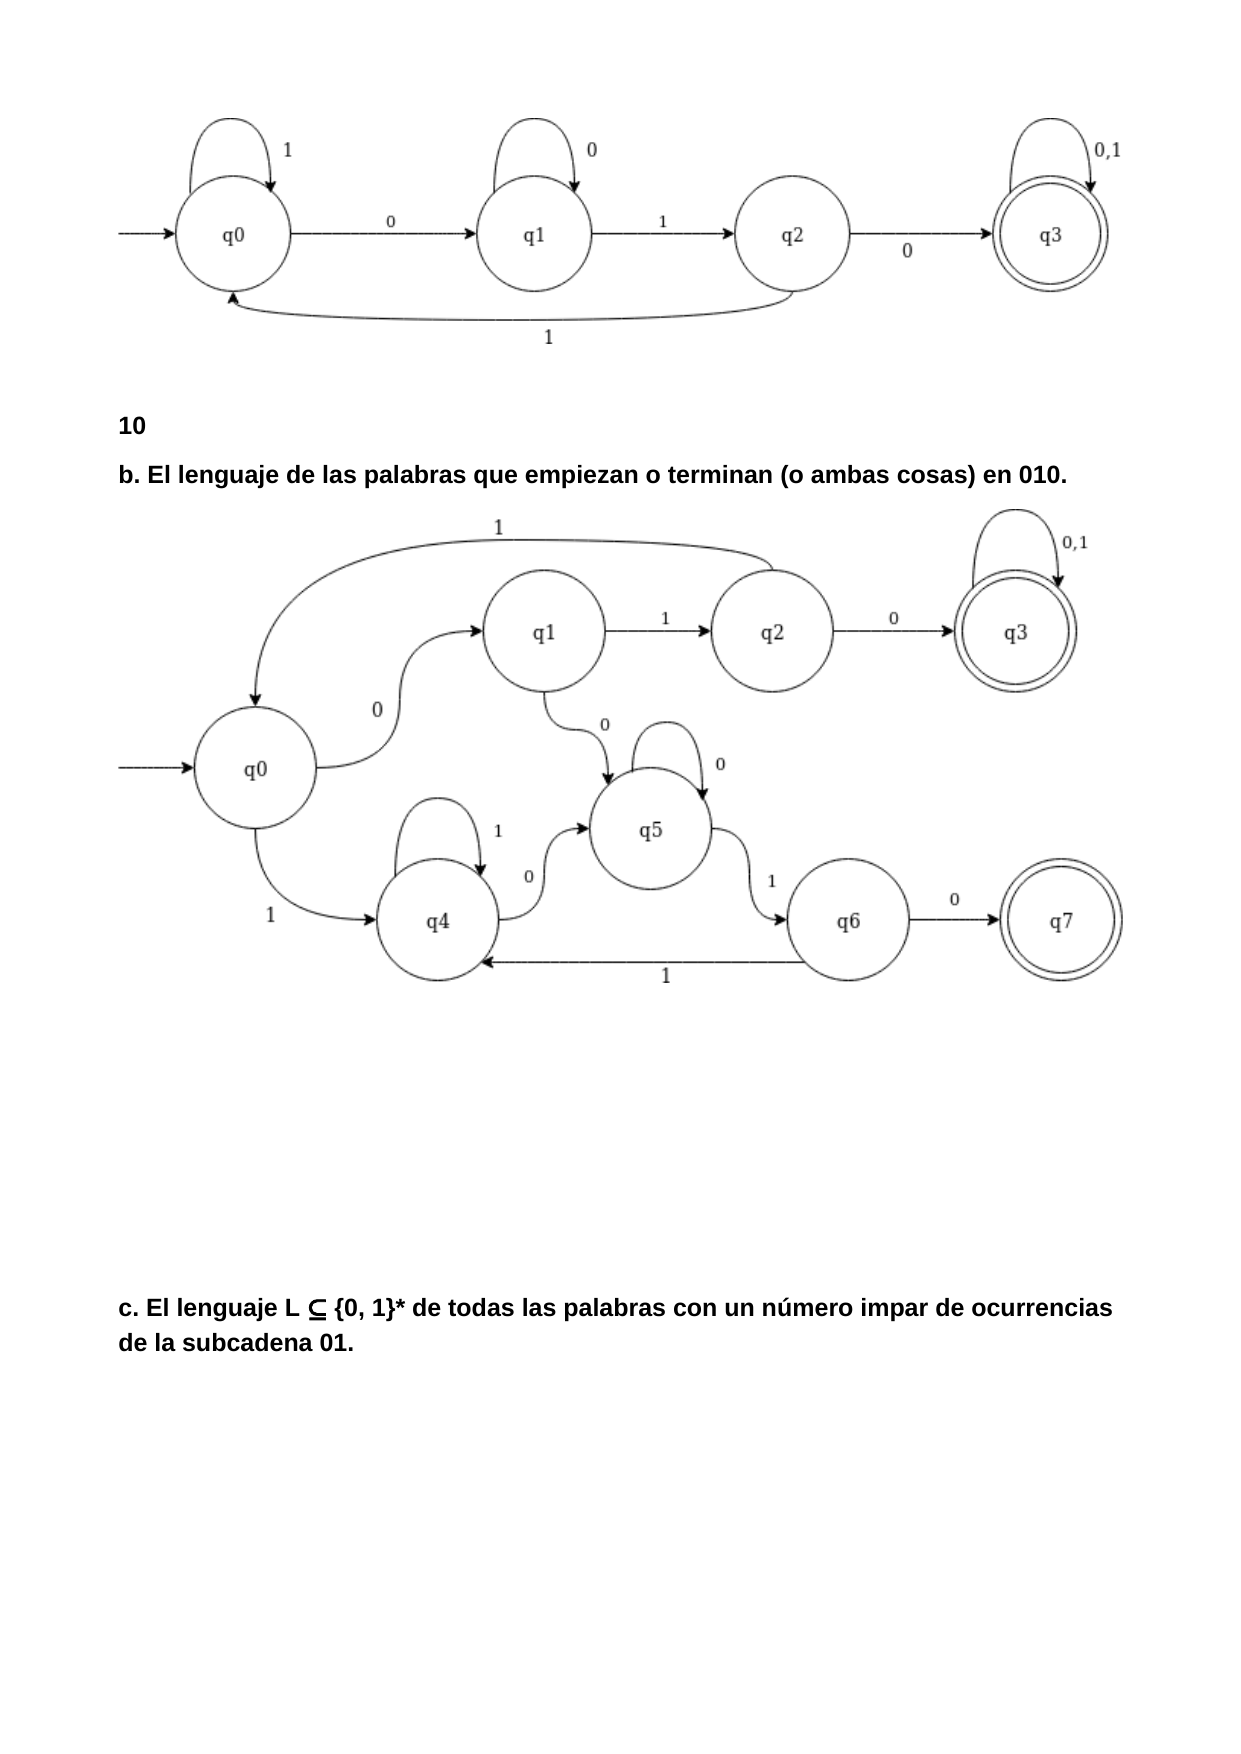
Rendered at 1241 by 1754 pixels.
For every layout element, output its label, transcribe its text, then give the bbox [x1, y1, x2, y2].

text b. El lenguaje de las palabras que empiezan o terminan (o ambas cosas) en 010. [118, 460, 1122, 489]
text 10 [118, 411, 1122, 440]
text c. El lenguaje L ⊆ {0, 1}* de todas las palabras con un número impar de ocurrencias de la subcadena 01. [118, 1292, 1122, 1356]
